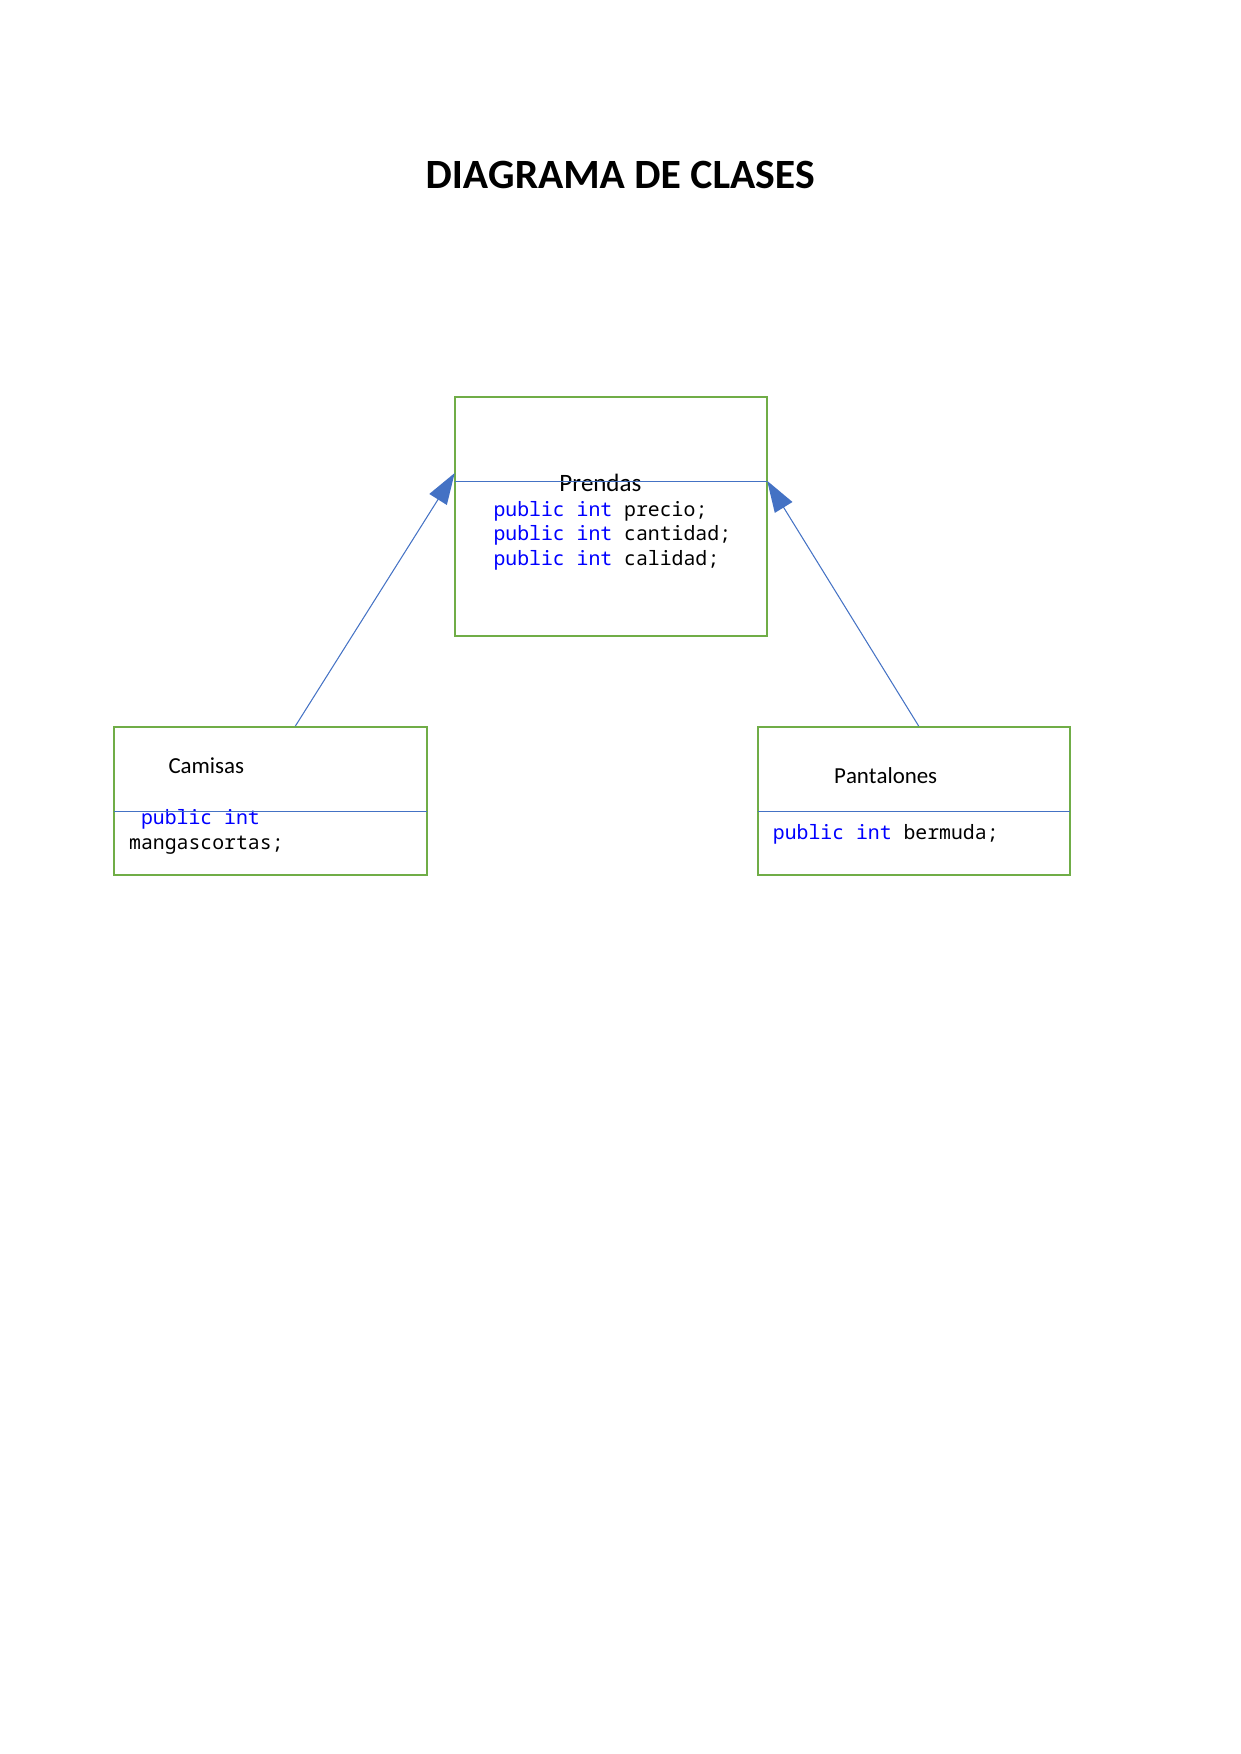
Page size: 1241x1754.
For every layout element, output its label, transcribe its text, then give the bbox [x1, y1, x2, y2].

text DIAGRAMA DE CLASES [177, 148, 1063, 198]
